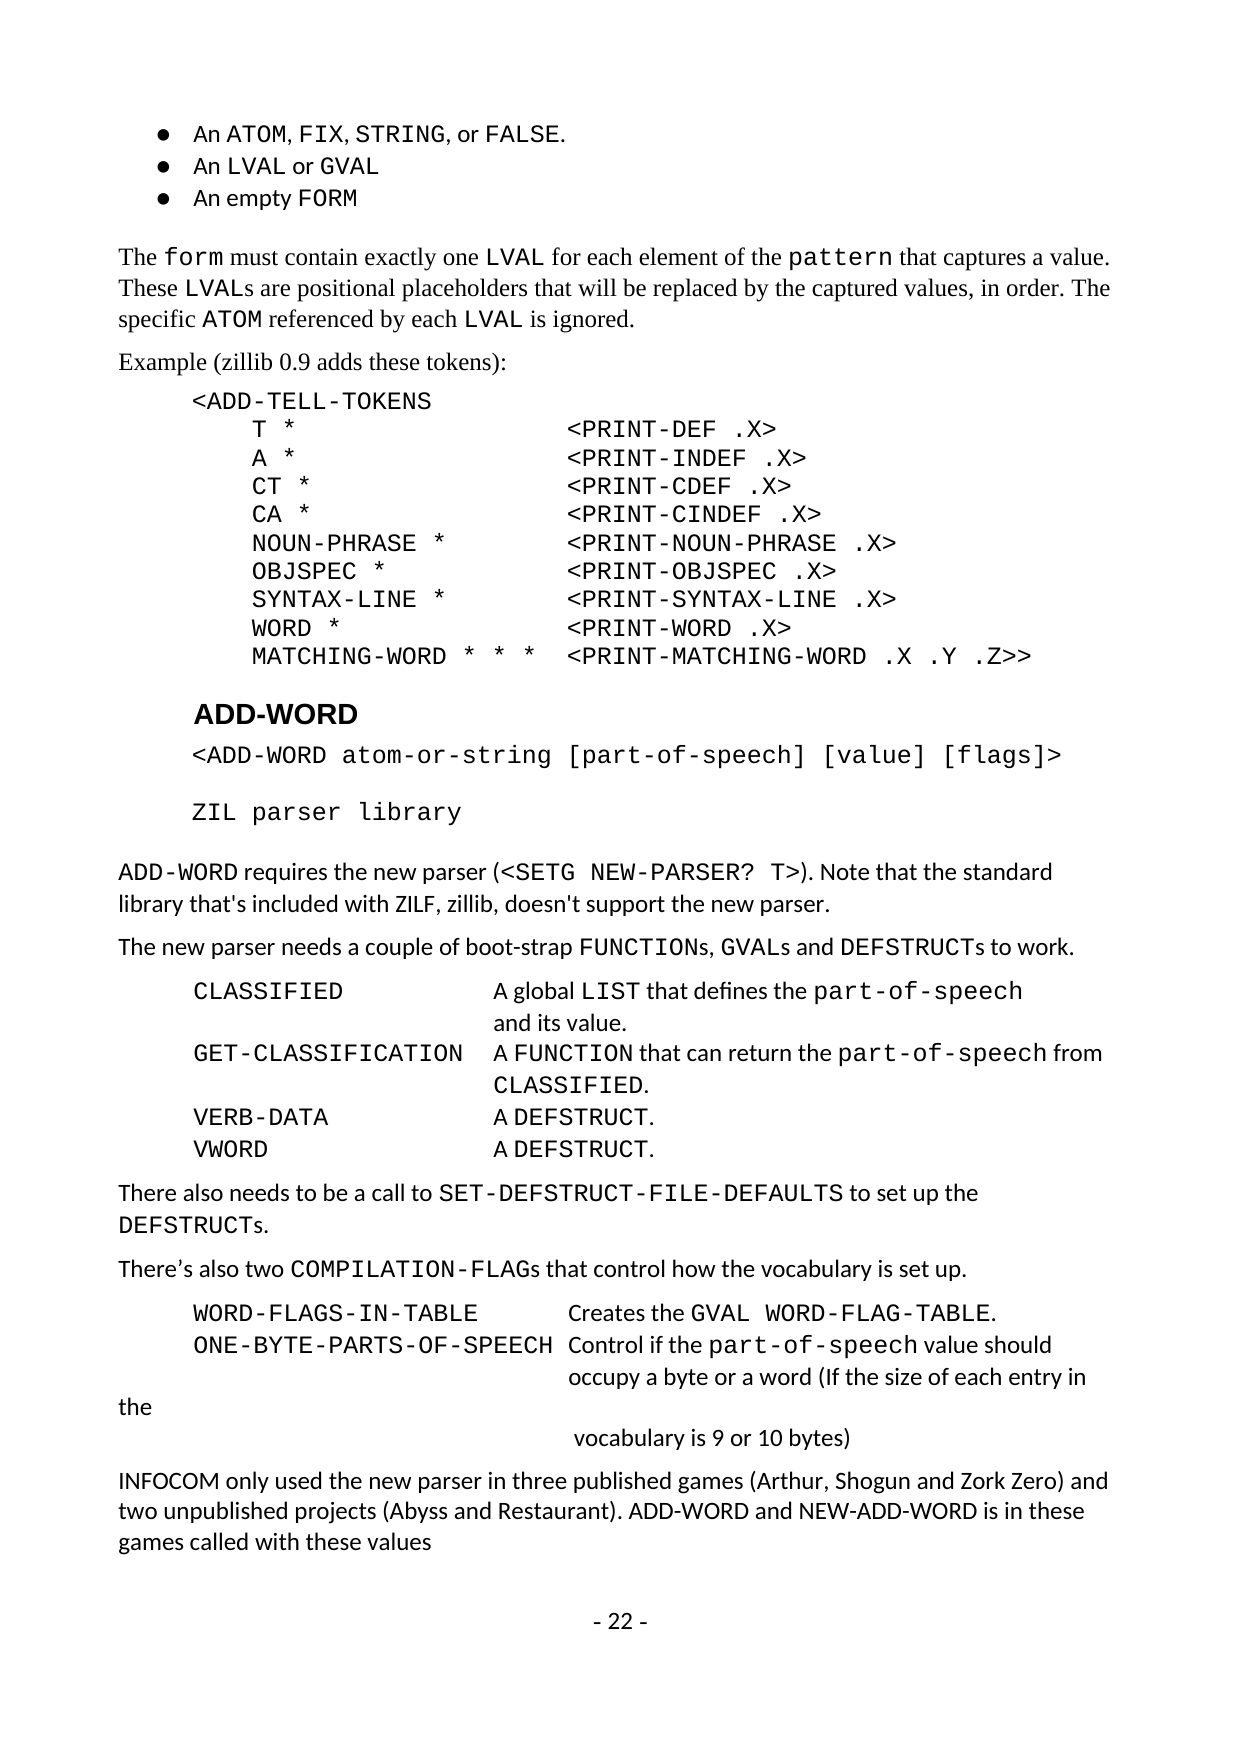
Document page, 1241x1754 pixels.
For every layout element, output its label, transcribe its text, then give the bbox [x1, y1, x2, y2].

text The new parser needs a couple of boot-strap FUNCTIONs, GVALs and DEFSTRUCTs to work. [118, 931, 1122, 963]
text ADD-WORD requires the new parser (<SETG NEW-PARSER? T>). Note that the standard library that's included with ZILF, zillib, doesn't support the new parser. [118, 856, 1122, 918]
text CLASSIFIED A global LIST that defines the part-of-speech and its value. GET-CLASSIFICATION A FUNCTION that can return the part-of-speech from CLASSIFIED. VERB-DATA A DEFSTRUCT. VWORD A DEFSTRUCT. [118, 975, 1122, 1164]
text There also needs to be a call to SET-DEFSTRUCT-FILE-DEFAULTS to set up the DEFSTRUCTs. [118, 1177, 1122, 1241]
text There’s also two COMPILATION-FLAGs that control how the vocabulary is set up. [118, 1253, 1122, 1285]
text WORD-FLAGS-IN-TABLE Creates the GVAL WORD-FLAG-TABLE. ONE-BYTE-PARTS-OF-SPEECH Control if the part-of-speech value should occupy a byte or a word (If the size of each entry in the vocabulary is 9 or 10 bytes) [118, 1297, 1122, 1452]
list An ATOM, FIX, STRING, or FALSE. [156, 118, 1122, 150]
list An empty FORM [156, 182, 1122, 213]
text <ADD-WORD atom-or-string [part-of-speech] [value] [flags]> [192, 743, 1122, 771]
text Example (zillib 0.9 adds these tokens): [118, 347, 1122, 376]
text The form must contain exactly one LVAL for each element of the pattern that captures a value. These LVALs are positional placeholders that will be replaced by the captured values, in order. The specific ATOM referenced by each LVAL is ignored. [118, 242, 1122, 335]
text INFOCOM only used the new parser in three published games (Arthur, Shogun and Zork Zero) and two unpublished projects (Abyss and Restaurant). ADD-WORD and NEW-ADD-WORD is in these games called with these values [118, 1465, 1122, 1557]
text ZIL parser library [192, 799, 1122, 828]
text <ADD-TELL-TOKENS T * <PRINT-DEF .X> A * <PRINT-INDEF .X> CT * <PRINT-CDEF .X> CA * <PRINT-CINDEF .X> NOUN-PHRASE * <PRINT-NOUN-PHRASE .X> OBJSPEC * <PRINT-OBJSPEC .X> SYNTAX-LINE * <PRINT-SYNTAX-LINE .X> WORD * <PRINT-WORD .X> MATCHING-WORD * * * <PRINT-MATCHING-WORD .X .Y .Z>> [192, 388, 1122, 672]
subtitle ADD-WORD [118, 697, 1122, 730]
list An LVAL or GVAL [156, 150, 1122, 182]
